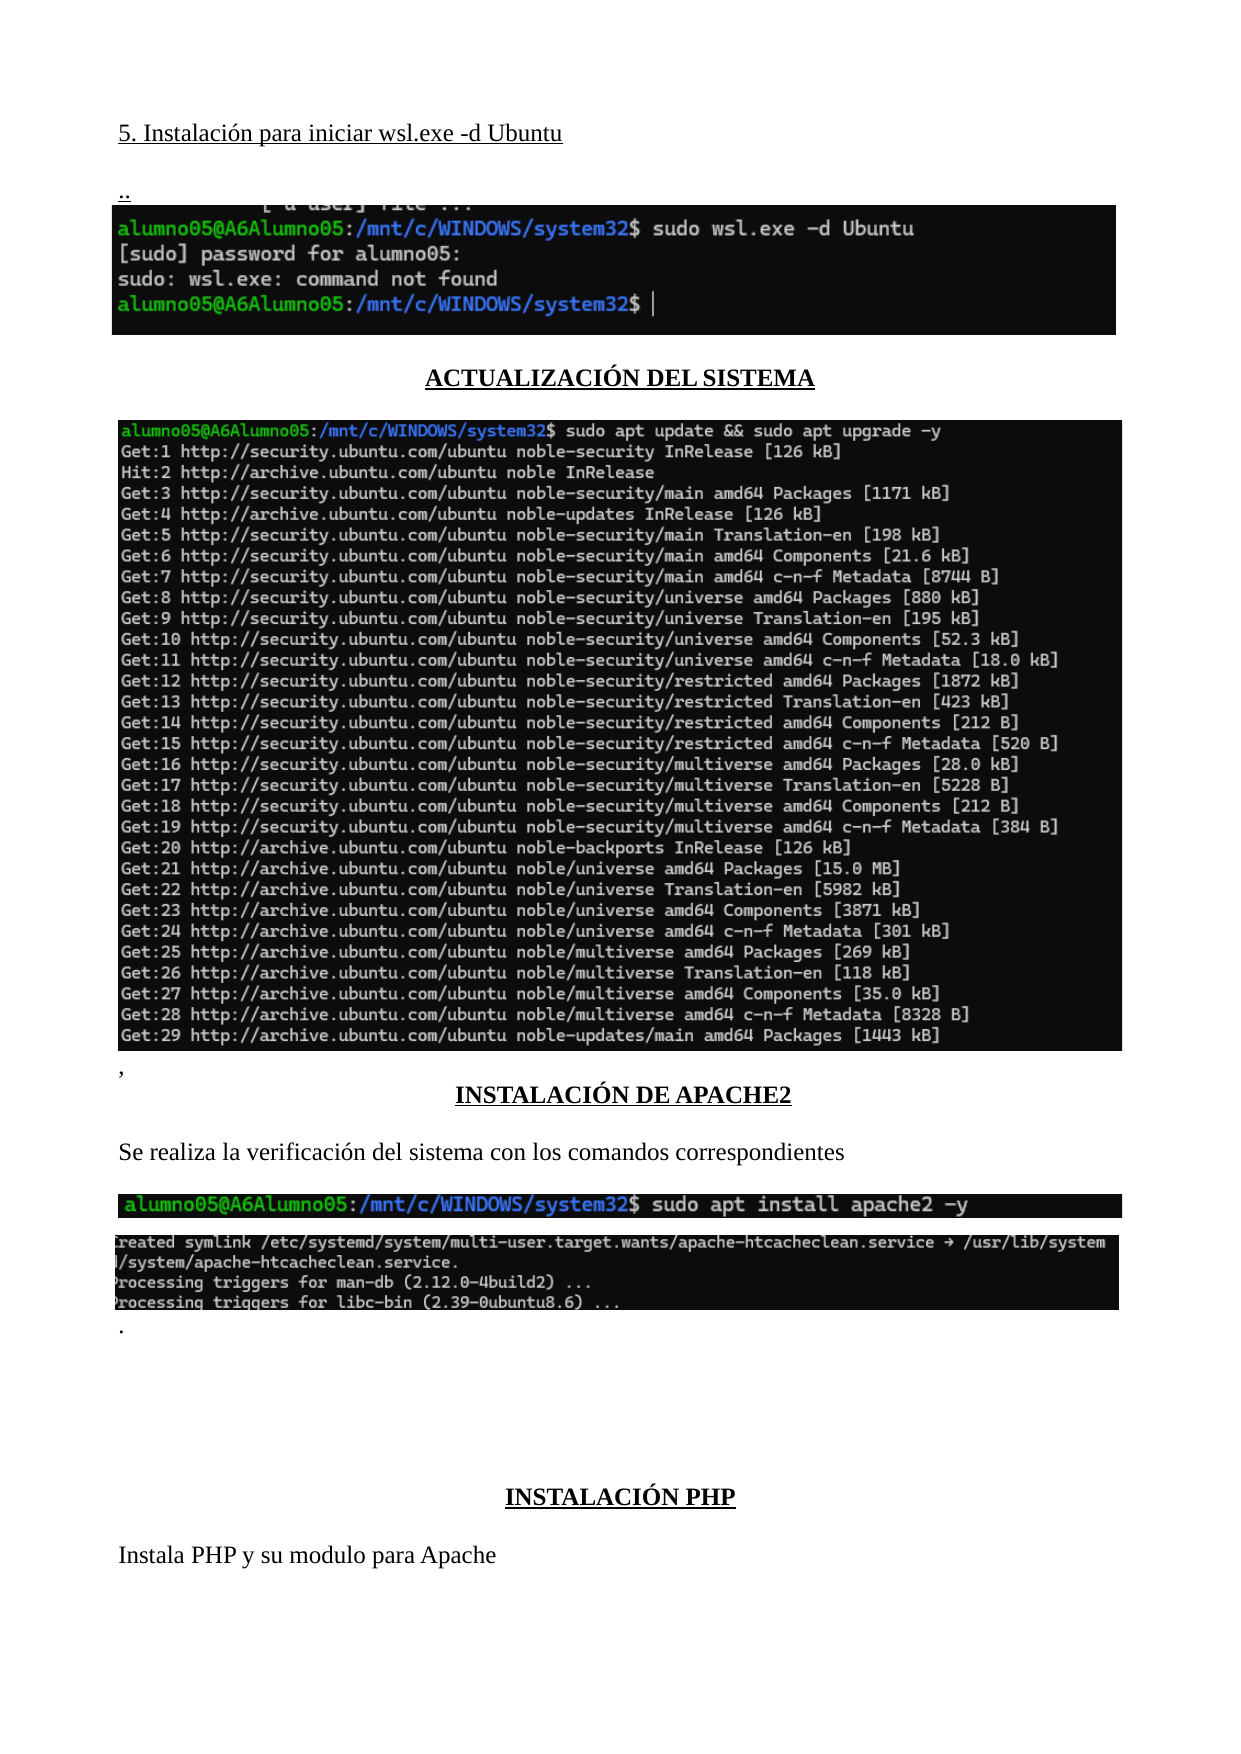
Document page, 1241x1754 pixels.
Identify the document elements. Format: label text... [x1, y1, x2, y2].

text 5. Instalación para iniciar wsl.exe -d Ubuntu [118, 118, 1122, 147]
picture [118, 420, 1123, 1051]
picture [115, 1235, 1119, 1310]
text , [118, 1051, 1122, 1080]
picture [118, 1194, 1123, 1218]
text INSTALACIÓN PHP [118, 1482, 1122, 1511]
text Instala PHP y su modulo para Apache [118, 1540, 1122, 1569]
picture [111, 205, 1116, 335]
text ACTUALIZACIÓN DEL SISTEMA [118, 363, 1122, 392]
text . [118, 1218, 1122, 1339]
text Se realiza la verificación del sistema con los comandos correspondientes [118, 1137, 1122, 1166]
text .. [118, 176, 1122, 204]
text INSTALACIÓN DE APACHE2 [118, 1080, 1122, 1108]
